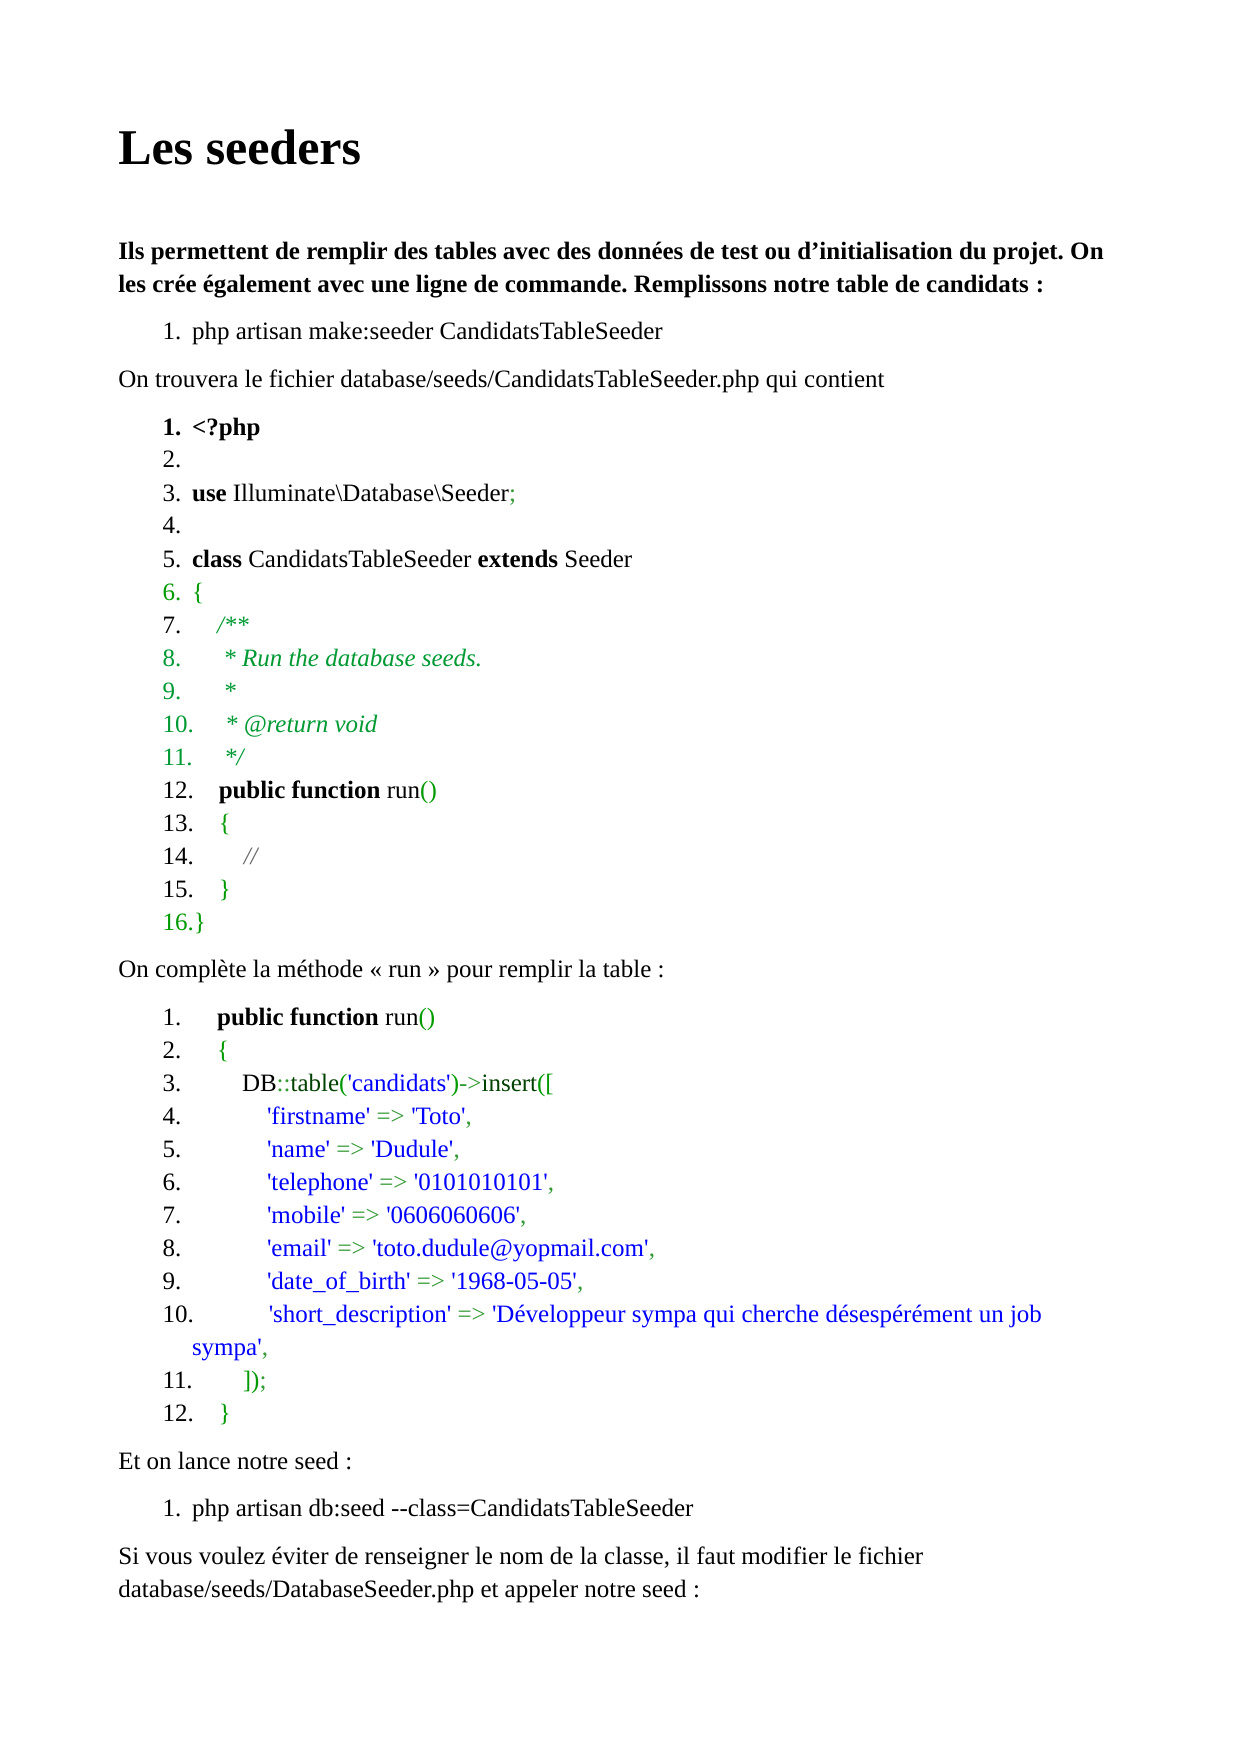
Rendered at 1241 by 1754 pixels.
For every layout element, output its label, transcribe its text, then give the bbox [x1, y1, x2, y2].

list 'firstname' => 'Toto', [162, 1101, 1122, 1130]
list 'short_description' => 'Développeur sympa qui cherche désespérément un job sympa', [162, 1299, 1122, 1361]
list 'email' => 'toto.dudule@yopmail.com', [162, 1233, 1122, 1262]
list use Illuminate\Database\Seeder; [162, 478, 1122, 506]
list public function run() [162, 1002, 1122, 1031]
list /** [162, 610, 1122, 638]
list 'mobile' => '0606060606', [162, 1200, 1122, 1229]
list * @return void [162, 709, 1122, 737]
list } [162, 874, 1122, 903]
list { [162, 577, 1122, 605]
text On complète la méthode « run » pour remplir la table : [118, 954, 1122, 983]
list php artisan db:seed --class=CandidatsTableSeeder [162, 1493, 1122, 1522]
text Et on lance notre seed : [118, 1446, 1122, 1475]
list { [162, 1035, 1122, 1064]
list */ [162, 742, 1122, 771]
list } [162, 907, 1122, 936]
list DB::table('candidats')->insert([ [162, 1068, 1122, 1097]
list { [162, 808, 1122, 837]
list ]); [162, 1365, 1122, 1394]
list class CandidatsTableSeeder extends Seeder [162, 544, 1122, 572]
list } [162, 1398, 1122, 1427]
list public function run() [162, 775, 1122, 803]
text On trouvera le fichier database/seeds/CandidatsTableSeeder.php qui contient [118, 364, 1122, 393]
list php artisan make:seeder CandidatsTableSeeder [162, 316, 1122, 345]
text Si vous voulez éviter de renseigner le nom de la classe, il faut modifier le fichier database/seeds/DatabaseSeeder.php et appeler notre seed : [118, 1541, 1122, 1603]
list <?php [162, 412, 1122, 440]
list 'date_of_birth' => '1968-05-05', [162, 1266, 1122, 1295]
text Ils permettent de remplir des tables avec des données de test ou d’initialisation du projet. On les crée également avec une ligne de commande. Remplissons notre table de candidats : [118, 236, 1122, 297]
list // [162, 841, 1122, 869]
subtitle Les seeders [118, 118, 1122, 176]
list 'name' => 'Dudule', [162, 1134, 1122, 1163]
list * [162, 676, 1122, 704]
list * Run the database seeds. [162, 643, 1122, 671]
list 'telephone' => '0101010101', [162, 1167, 1122, 1196]
